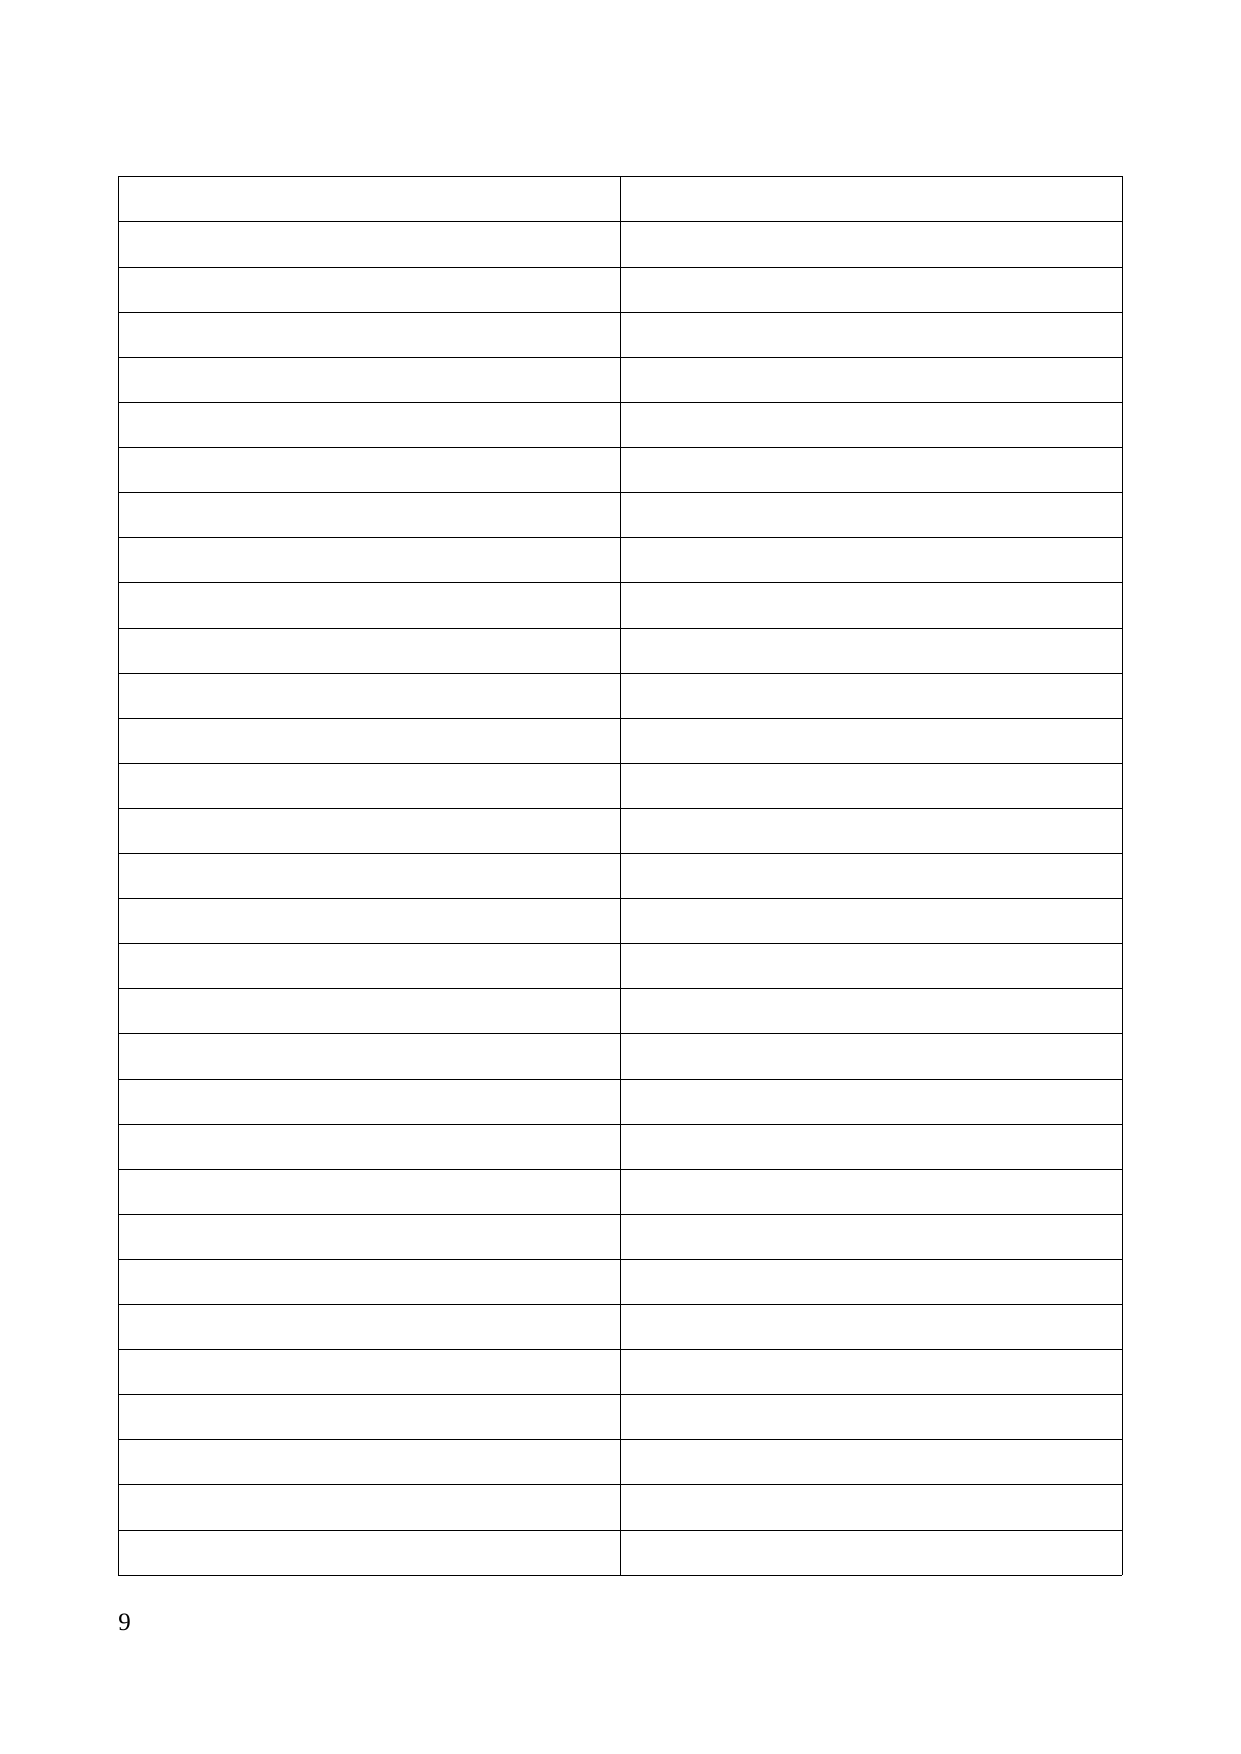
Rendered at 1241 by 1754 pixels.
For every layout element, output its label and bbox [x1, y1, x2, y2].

table_cell [621, 1395, 1122, 1439]
table_cell [119, 854, 620, 898]
table_cell [119, 944, 620, 988]
table_cell [621, 899, 1122, 943]
table_cell [621, 719, 1122, 763]
table_cell [621, 268, 1122, 312]
table_cell [119, 1034, 620, 1078]
table_cell [621, 358, 1122, 402]
table_cell [621, 629, 1122, 672]
table_cell [621, 313, 1122, 357]
table_cell [621, 1170, 1122, 1214]
table_cell [621, 1125, 1122, 1169]
table_cell [119, 313, 620, 357]
table_cell [621, 854, 1122, 898]
table_cell [119, 583, 620, 627]
table_cell [119, 809, 620, 853]
table_cell [119, 448, 620, 492]
table_cell [119, 674, 620, 718]
table_cell [119, 719, 620, 763]
table_cell [119, 629, 620, 672]
table_cell [621, 448, 1122, 492]
table_cell [621, 493, 1122, 537]
table_cell [119, 764, 620, 808]
table_cell [621, 1485, 1122, 1529]
table_cell [119, 1305, 620, 1349]
table_cell [119, 222, 620, 267]
table_cell [621, 538, 1122, 582]
table_cell [621, 403, 1122, 447]
table_cell [621, 674, 1122, 718]
table_cell [119, 1215, 620, 1259]
table_cell [119, 1080, 620, 1123]
table_cell [119, 1170, 620, 1214]
table_cell [621, 177, 1122, 221]
table_cell [119, 268, 620, 312]
table_cell [119, 1485, 620, 1529]
table_cell [621, 764, 1122, 808]
table_cell [621, 809, 1122, 853]
table_cell [119, 538, 620, 582]
table_cell [119, 989, 620, 1033]
table_cell [119, 1125, 620, 1169]
table_cell [119, 1531, 620, 1574]
table_cell [621, 1440, 1122, 1484]
table_cell [621, 1260, 1122, 1304]
table_cell [119, 177, 620, 221]
table_cell [621, 583, 1122, 627]
table_cell [621, 1080, 1122, 1123]
table_cell [119, 403, 620, 447]
table_cell [621, 222, 1122, 267]
table_cell [119, 1440, 620, 1484]
table_cell [621, 1034, 1122, 1078]
table_cell [119, 899, 620, 943]
table_cell [621, 989, 1122, 1033]
table_cell [621, 944, 1122, 988]
table_cell [621, 1350, 1122, 1394]
table_cell [621, 1215, 1122, 1259]
table_cell [119, 358, 620, 402]
table_cell [119, 1260, 620, 1304]
table_cell [119, 1395, 620, 1439]
table_cell [621, 1305, 1122, 1349]
table_cell [119, 493, 620, 537]
table_cell [621, 1531, 1122, 1574]
table_cell [119, 1350, 620, 1394]
